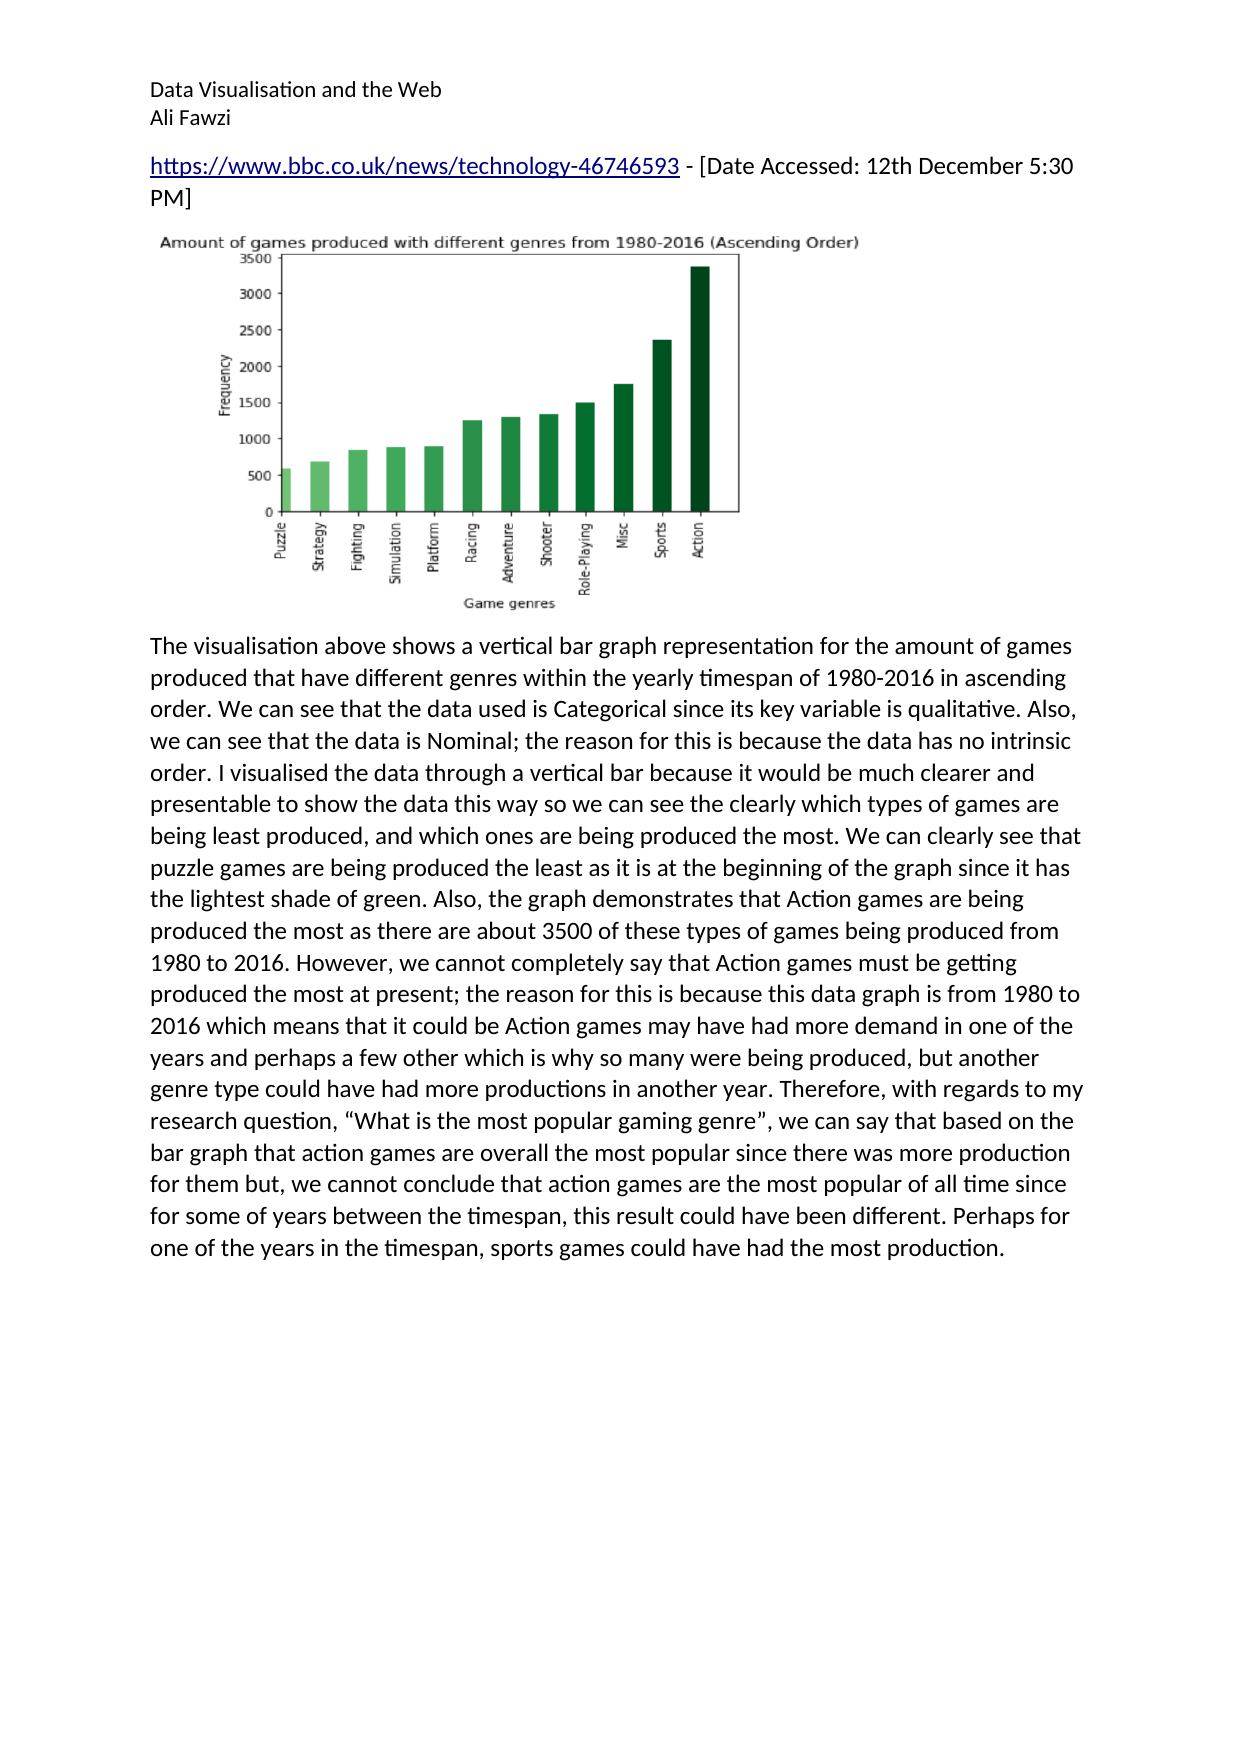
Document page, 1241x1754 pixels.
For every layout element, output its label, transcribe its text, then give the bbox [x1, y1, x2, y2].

text The visualisation above shows a vertical bar graph representation for the amount of games produced that have different genres within the yearly timespan of 1980-2016 in ascending order. We can see that the data used is Categorical since its key variable is qualitative. Also, we can see that the data is Nominal; the reason for this is because the data has no intrinsic order. I visualised the data through a vertical bar because it would be much clearer and presentable to show the data this way so we can see the clearly which types of games are being least produced, and which ones are being produced the most. We can clearly see that puzzle games are being produced the least as it is at the beginning of the graph since it has the lightest shade of green. Also, the graph demonstrates that Action games are being produced the most as there are about 3500 of these types of games being produced from 1980 to 2016. However, we cannot completely say that Action games must be getting produced the most at present; the reason for this is because this data graph is from 1980 to 2016 which means that it could be Action games may have had more demand in one of the years and perhaps a few other which is why so many were being produced, but another genre type could have had more productions in another year. Therefore, with regards to my research question, “What is the most popular gaming genre”, we can say that based on the bar graph that action games are overall the most popular since there was more production for them but, we cannot conclude that action games are the most popular of all time since for some of years between the timespan, this result could have been different. Perhaps for one of the years in the timespan, sports games could have had the most production. [150, 630, 1090, 1262]
text https://www.bbc.co.uk/news/technology-46746593 - [Date Accessed: 12th December 5:30 PM] [150, 150, 1090, 212]
